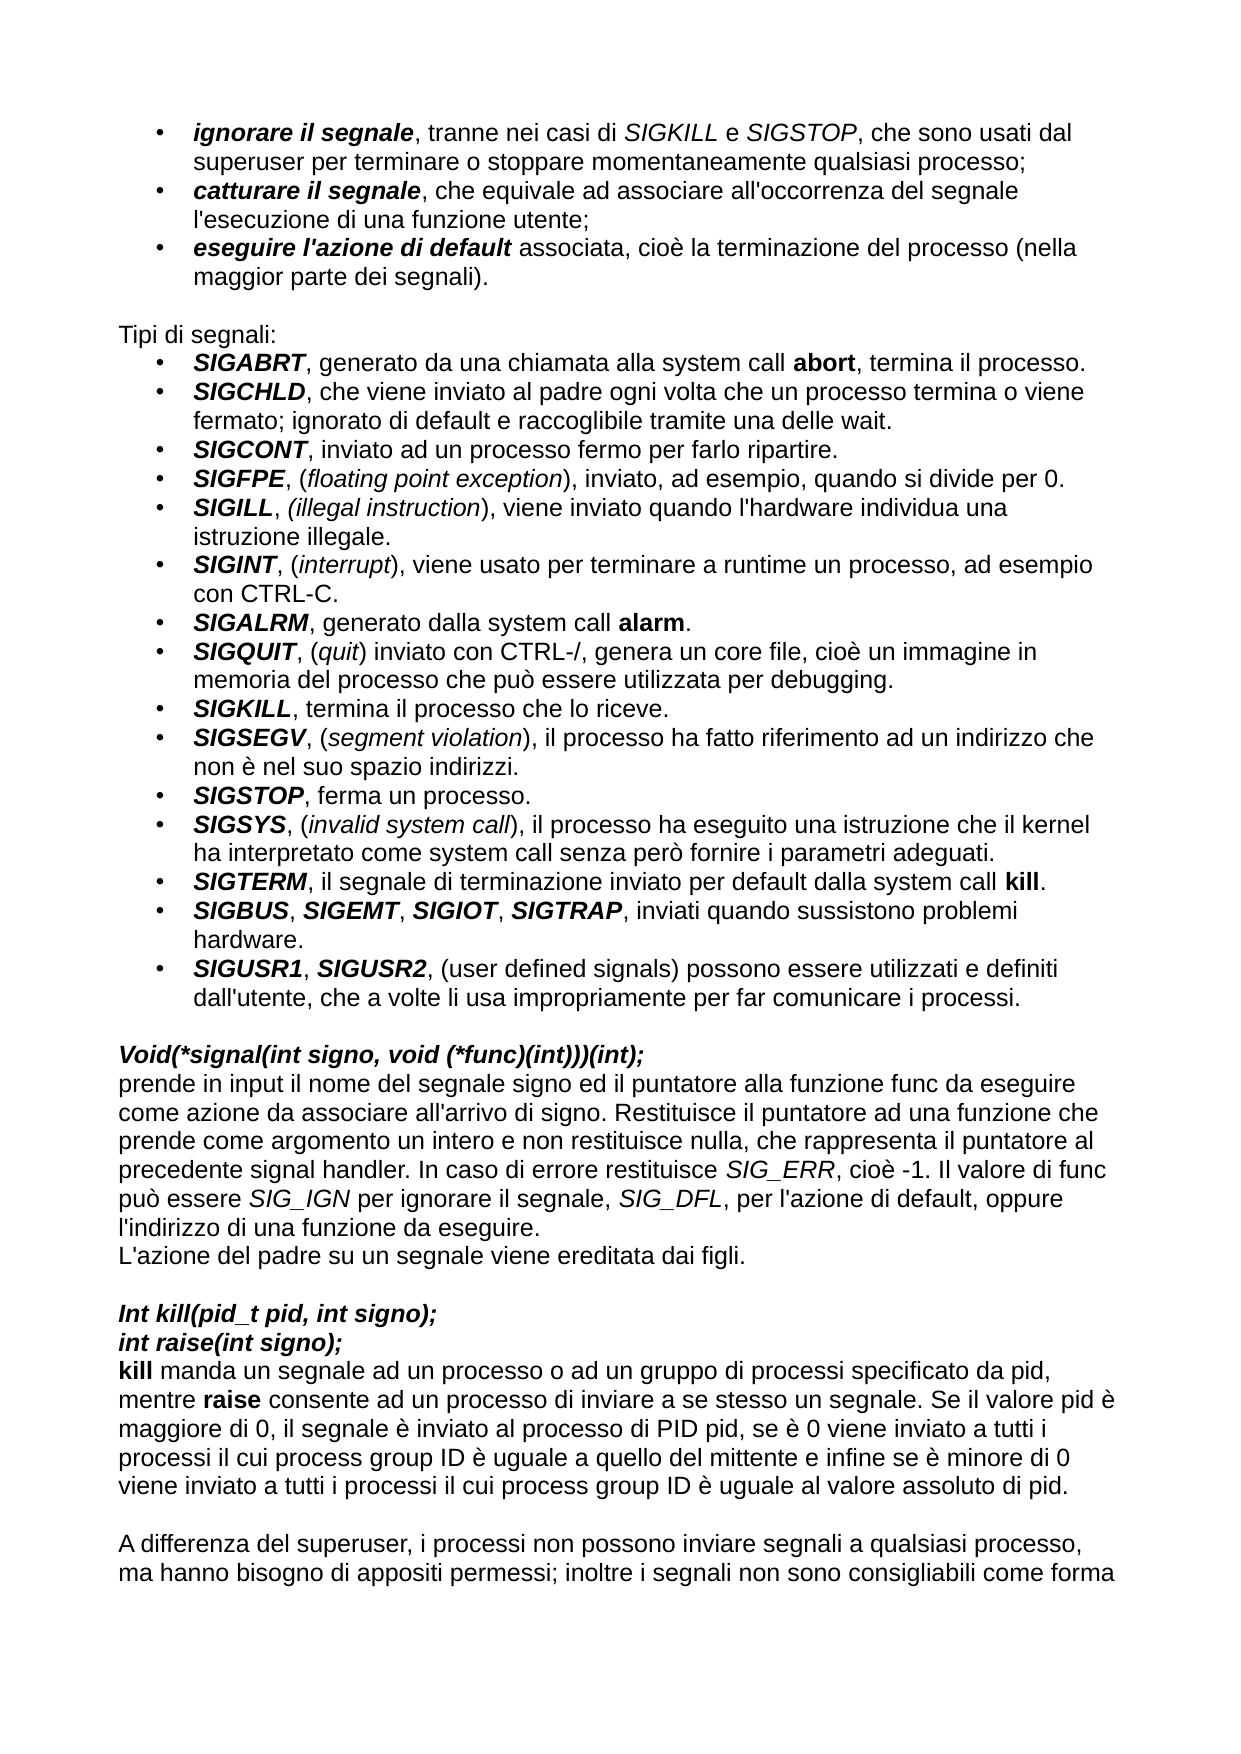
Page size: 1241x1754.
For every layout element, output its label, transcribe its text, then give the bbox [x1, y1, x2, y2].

list SIGSEGV, (segment violation), il processo ha fatto riferimento ad un indirizzo che non è nel suo spazio indirizzi. [156, 723, 1122, 781]
list SIGFPE, (floating point exception), inviato, ad esempio, quando si divide per 0. [156, 464, 1122, 493]
list SIGTERM, il segnale di terminazione inviato per default dalla system call kill. [156, 867, 1122, 896]
text Tipi di segnali: [118, 320, 1122, 348]
list SIGSTOP, ferma un processo. [156, 781, 1122, 809]
text int raise(int signo); [118, 1327, 1122, 1356]
text A differenza del superuser, i processi non possono inviare segnali a qualsiasi processo, ma hanno bisogno di appositi permessi; inoltre i segnali non sono consigliabili come forma [118, 1529, 1122, 1586]
list SIGKILL, termina il processo che lo riceve. [156, 694, 1122, 723]
list SIGCONT, inviato ad un processo fermo per farlo ripartire. [156, 435, 1122, 464]
list SIGILL, (illegal instruction), viene inviato quando l'hardware individua una istruzione illegale. [156, 493, 1122, 550]
list catturare il segnale, che equivale ad associare all'occorrenza del segnale l'esecuzione di una funzione utente; [156, 176, 1122, 233]
list eseguire l'azione di default associata, cioè la terminazione del processo (nella maggior parte dei segnali). [156, 233, 1122, 291]
list SIGBUS, SIGEMT, SIGIOT, SIGTRAP, inviati quando sussistono problemi hardware. [156, 896, 1122, 954]
text prende in input il nome del segnale signo ed il puntatore alla funzione func da eseguire come azione da associare all'arrivo di signo. Restituisce il puntatore ad una funzione che prende come argomento un intero e non restituisce nulla, che rappresenta il puntatore al precedente signal handler. In caso di errore restituisce SIG_ERR, cioè -1. Il valore di func può essere SIG_IGN per ignorare il segnale, SIG_DFL, per l'azione di default, oppure l'indirizzo di una funzione da eseguire. [118, 1069, 1122, 1241]
list SIGABRT, generato da una chiamata alla system call abort, termina il processo. [156, 348, 1122, 377]
list SIGALRM, generato dalla system call alarm. [156, 608, 1122, 637]
text Void(*signal(int signo, void (*func)(int)))(int); [118, 1040, 1122, 1069]
text L'azione del padre su un segnale viene ereditata dai figli. [118, 1241, 1122, 1270]
list SIGSYS, (invalid system call), il processo ha eseguito una istruzione che il kernel ha interpretato come system call senza però fornire i parametri adeguati. [156, 809, 1122, 867]
text Int kill(pid_t pid, int signo); [118, 1299, 1122, 1327]
list SIGINT, (interrupt), viene usato per terminare a runtime un processo, ad esempio con CTRL-C. [156, 550, 1122, 608]
list SIGQUIT, (quit) inviato con CTRL-/, genera un core file, cioè un immagine in memoria del processo che può essere utilizzata per debugging. [156, 637, 1122, 694]
list SIGCHLD, che viene inviato al padre ogni volta che un processo termina o viene fermato; ignorato di default e raccoglibile tramite una delle wait. [156, 377, 1122, 435]
list ignorare il segnale, tranne nei casi di SIGKILL e SIGSTOP, che sono usati dal superuser per terminare o stoppare momentaneamente qualsiasi processo; [156, 118, 1122, 176]
text kill manda un segnale ad un processo o ad un gruppo di processi specificato da pid, mentre raise consente ad un processo di inviare a se stesso un segnale. Se il valore pid è maggiore di 0, il segnale è inviato al processo di PID pid, se è 0 viene inviato a tutti i processi il cui process group ID è uguale a quello del mittente e infine se è minore di 0 viene inviato a tutti i processi il cui process group ID è uguale al valore assoluto di pid. [118, 1356, 1122, 1500]
list SIGUSR1, SIGUSR2, (user defined signals) possono essere utilizzati e definiti dall'utente, che a volte li usa impropriamente per far comunicare i processi. [156, 954, 1122, 1011]
